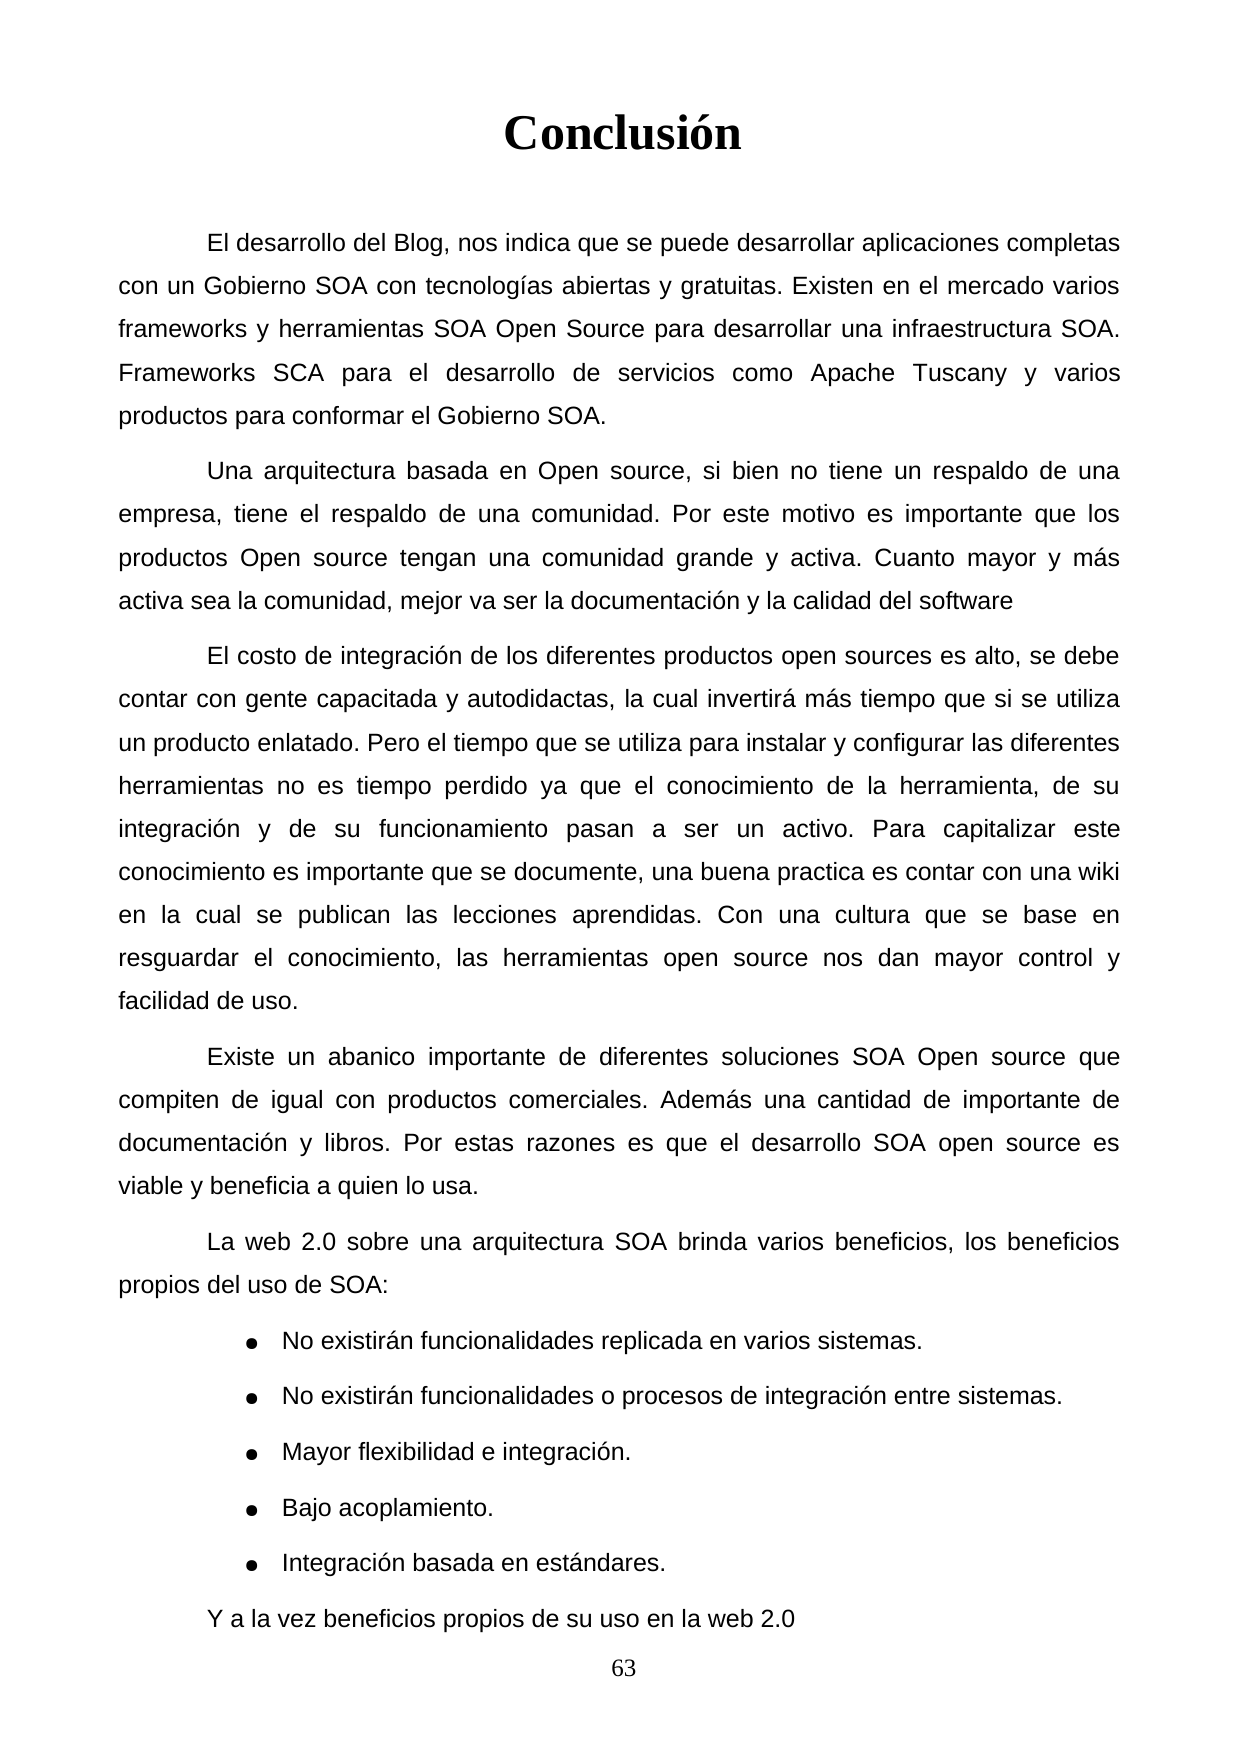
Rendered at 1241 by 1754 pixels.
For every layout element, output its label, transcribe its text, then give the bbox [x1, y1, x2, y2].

list Bajo acoplamiento. [156, 1493, 1122, 1521]
list Mayor flexibilidad e integración. [156, 1437, 1122, 1466]
subtitle Conclusión [118, 103, 1122, 160]
text El costo de integración de los diferentes productos open sources es alto, se debe contar con gente capacitada y autodidactas, la cual invertirá más tiempo que si se utiliza un producto enlatado. Pero el tiempo que se utiliza para instalar y configurar las diferentes herramientas no es tiempo perdido ya que el conocimiento de la herramienta, de su integración y de su funcionamiento pasan a ser un activo. Para capitalizar este conocimiento es importante que se documente, una buena practica es contar con una wiki en la cual se publican las lecciones aprendidas. Con una cultura que se base en resguardar el conocimiento, las herramientas open source nos dan mayor control y facilidad de uso. [118, 641, 1122, 1015]
list No existirán funcionalidades o procesos de integración entre sistemas. [156, 1381, 1122, 1410]
text El desarrollo del Blog, nos indica que se puede desarrollar aplicaciones completas con un Gobierno SOA con tecnologías abiertas y gratuitas. Existen en el mercado varios frameworks y herramientas SOA Open Source para desarrollar una infraestructura SOA. Frameworks SCA para el desarrollo de servicios como Apache Tuscany y varios productos para conformar el Gobierno SOA. [118, 228, 1122, 429]
text La web 2.0 sobre una arquitectura SOA brinda varios beneficios, los beneficios propios del uso de SOA: [118, 1227, 1122, 1299]
text Existe un abanico importante de diferentes soluciones SOA Open source que compiten de igual con productos comerciales. Además una cantidad de importante de documentación y libros. Por estas razones es que el desarrollo SOA open source es viable y beneficia a quien lo usa. [118, 1042, 1122, 1200]
text Una arquitectura basada en Open source, si bien no tiene un respaldo de una empresa, tiene el respaldo de una comunidad. Por este motivo es importante que los productos Open source tengan una comunidad grande y activa. Cuanto mayor y más activa sea la comunidad, mejor va ser la documentación y la calidad del software [118, 456, 1122, 614]
text Y a la vez beneficios propios de su uso en la web 2.0 [118, 1604, 1122, 1633]
list No existirán funcionalidades replicada en varios sistemas. [156, 1326, 1122, 1354]
list Integración basada en estándares. [156, 1548, 1122, 1577]
